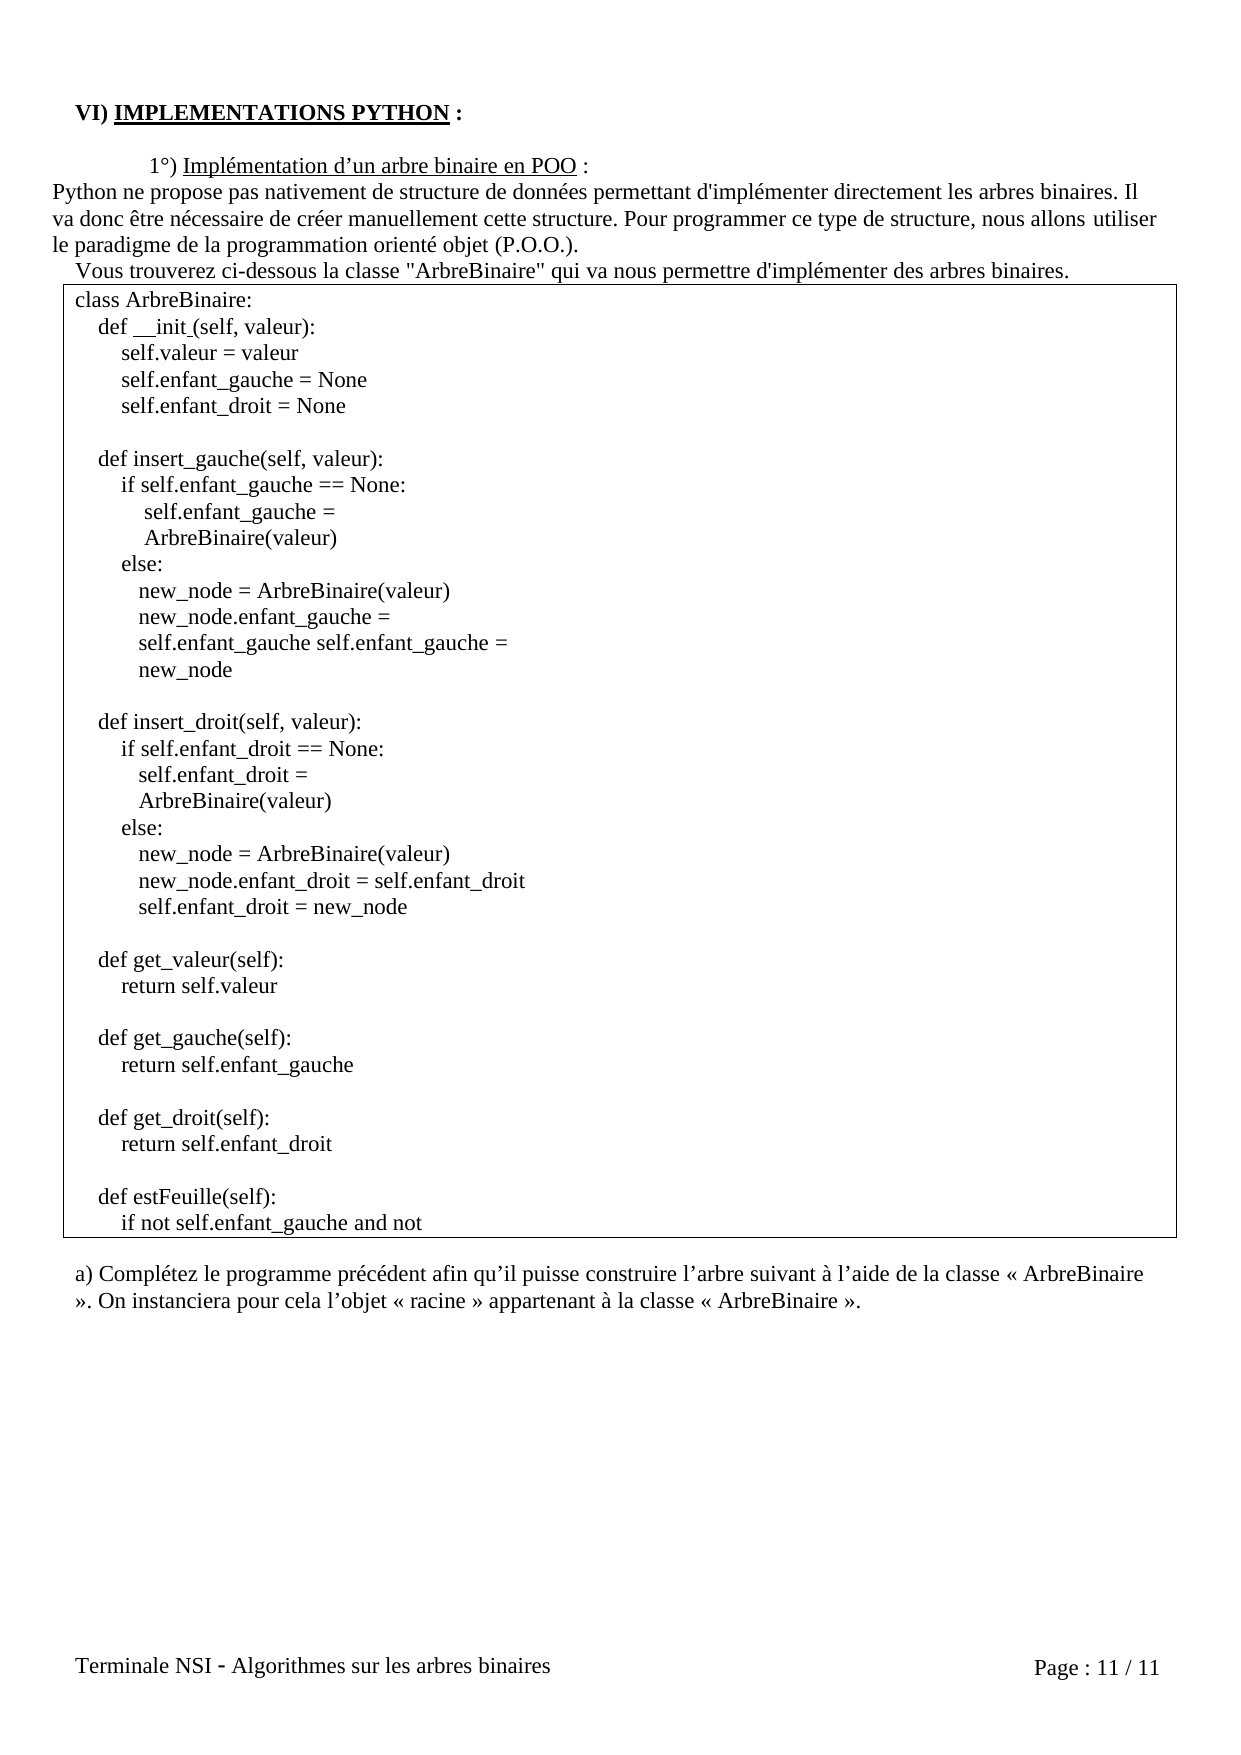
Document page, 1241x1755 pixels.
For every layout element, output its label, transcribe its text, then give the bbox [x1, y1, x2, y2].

text def estFeuille(self): [98, 1183, 1176, 1209]
text new_node = ArbreBinaire(valeur) new_node.enfant_droit = self.enfant_droit self.enfant_droit = new_node [138, 840, 526, 919]
text def get_droit(self): [98, 1104, 1176, 1130]
text def get_valeur(self): return self.valeur [98, 946, 285, 998]
text if self.enfant_gauche == None: self.enfant_gauche = ArbreBinaire(valeur) [121, 471, 534, 550]
text if not self.enfant_gauche and not self.enfant_droit: return True [121, 1209, 584, 1237]
text def init (self, valeur): self.valeur = valeur self.enfant_gauche = None self.enfant_droit = None [98, 313, 368, 418]
subtitle IMPLEMENTATIONS PYTHON : [75, 99, 1188, 126]
text def insert_gauche(self, valeur): [98, 445, 1176, 471]
text a) Complétez le programme précédent afin qu’il puisse construire l’arbre suivant à l’aide de la classe « ArbreBinaire [75, 1260, 1188, 1287]
text 1°) Implémentation d’un arbre binaire en POO : [149, 152, 1188, 178]
text return self.enfant_gauche [121, 1051, 1176, 1077]
text ». On instanciera pour cela l’objet « racine » appartenant à la classe « ArbreBinaire ». [75, 1287, 1188, 1313]
text if self.enfant_droit == None: self.enfant_droit = ArbreBinaire(valeur) [121, 735, 507, 814]
text def insert_droit(self, valeur): [98, 708, 1176, 735]
text new_node = ArbreBinaire(valeur) new_node.enfant_gauche = self.enfant_gauche self.enfant_gauche = new_node [138, 577, 568, 682]
text Vous trouverez ci-dessous la classe "ArbreBinaire" qui va nous permettre d'implémenter des arbres binaires. [75, 257, 1188, 284]
text return self.enfant_droit [121, 1130, 1176, 1157]
text def get_gauche(self): [98, 1025, 1176, 1051]
text else: [121, 550, 1176, 577]
text else: [121, 814, 1176, 840]
text Python ne propose pas nativement de structure de données permettant d'implémenter directement les arbres binaires. Il va donc être nécessaire de créer manuellement cette structure. Pour programmer ce type de structure, nous allons utiliser le paradigme de la programmation orienté objet (P.O.O.). [52, 178, 1164, 257]
text class ArbreBinaire: [75, 287, 1176, 313]
